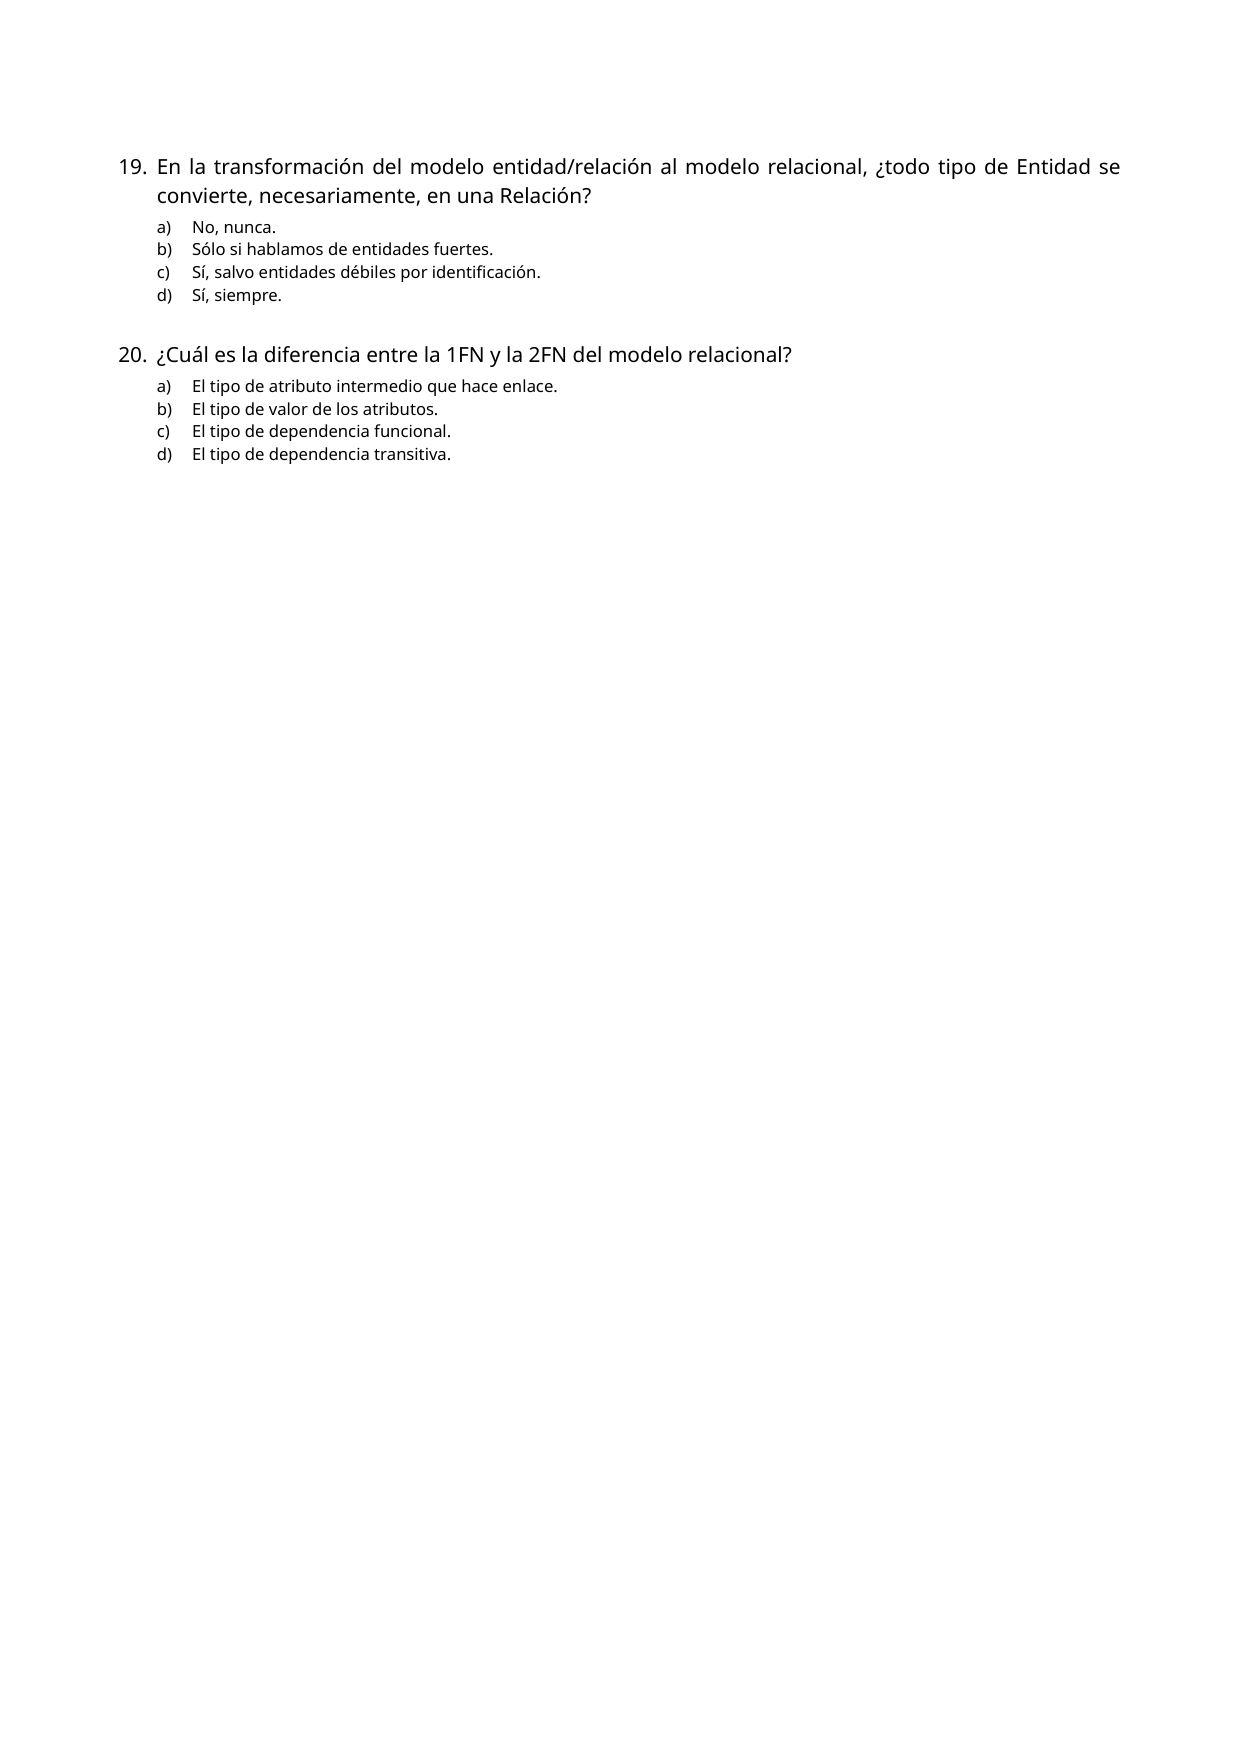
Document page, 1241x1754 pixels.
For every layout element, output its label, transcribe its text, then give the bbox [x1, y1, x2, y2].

text a) El tipo de atributo intermedio que hace enlace. [118, 374, 1122, 397]
text 19. En la transformación del modelo entidad/relación al modelo relacional, ¿todo tipo de Entidad se convierte, necesariamente, en una Relación? [118, 152, 1122, 209]
text c) Sí, salvo entidades débiles por identificación. [118, 261, 1122, 283]
text d) El tipo de dependencia transitiva. [118, 443, 1122, 465]
text b) El tipo de valor de los atributos. [118, 397, 1122, 420]
text 20. ¿Cuál es la diferencia entre la 1FN y la 2FN del modelo relacional? [118, 340, 1122, 369]
text c) El tipo de dependencia funcional. [118, 420, 1122, 443]
text d) Sí, siempre. [118, 283, 1122, 306]
text a) No, nunca. [118, 215, 1122, 238]
text b) Sólo si hablamos de entidades fuertes. [118, 238, 1122, 261]
